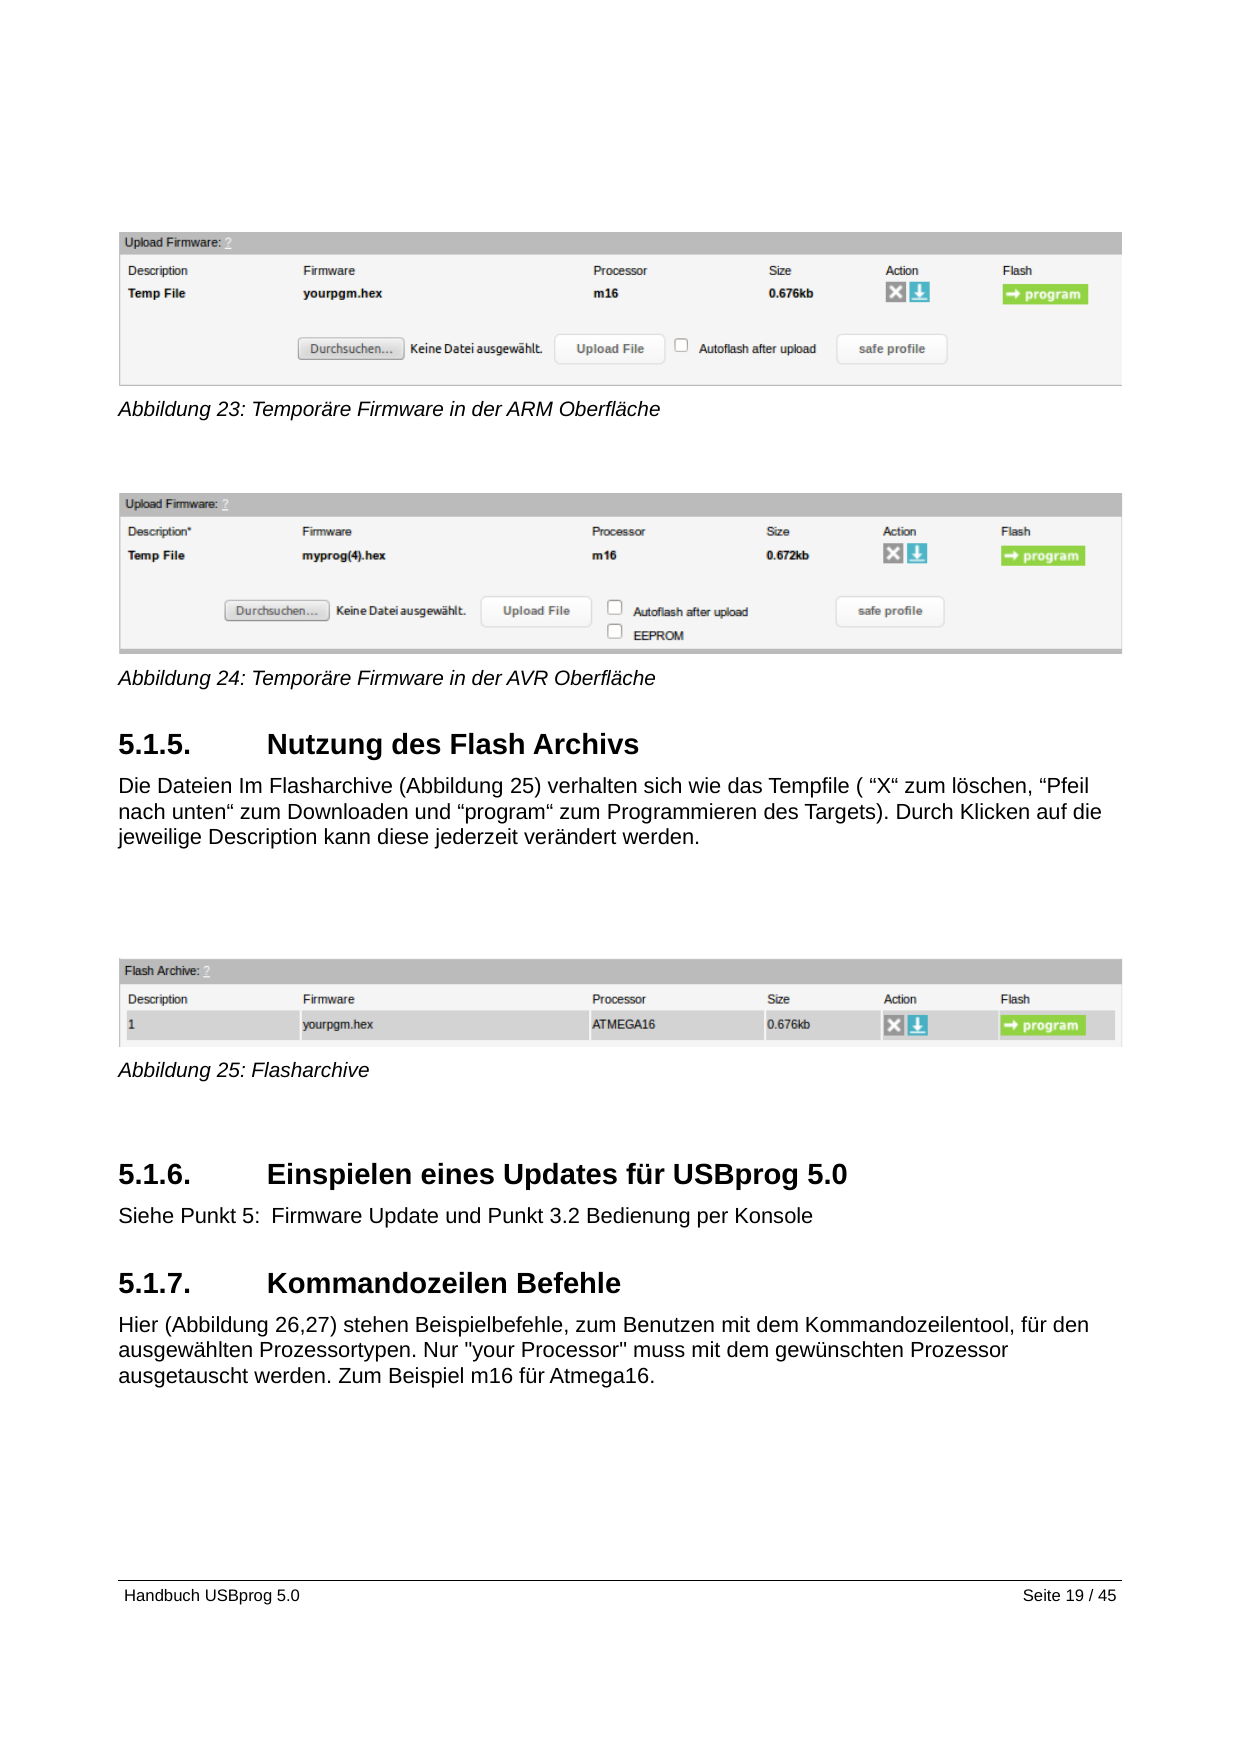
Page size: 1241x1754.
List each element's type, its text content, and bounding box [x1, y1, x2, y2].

subtitle Nutzung des Flash Archivs [118, 727, 1122, 761]
subtitle Kommandozeilen Befehle [118, 1266, 1122, 1300]
subtitle Einspielen eines Updates für USBprog 5.0 [118, 1157, 1122, 1191]
text Hier (Abbildung 26,27) stehen Beispielbefehle, zum Benutzen mit dem Kommandozeilentool, für den ausgewählten Prozessortypen. Nur "your Processor" muss mit dem gewünschten Prozessor ausgetauscht werden. Zum Beispiel m16 für Atmega16. [118, 1312, 1122, 1388]
picture [118, 958, 1123, 1047]
picture [118, 493, 1123, 654]
picture [118, 232, 1122, 386]
text Abbildung 25: Flasharchive [118, 1047, 1122, 1082]
text Abbildung 23: Temporäre Firmware in der ARM Oberfläche [118, 386, 1122, 421]
text Die Dateien Im Flasharchive (Abbildung 25) verhalten sich wie das Tempfile ( “X“ zum löschen, “Pfeil nach unten“ zum Downloaden und “program“ zum Programmieren des Targets). Durch Klicken auf die jeweilige Description kann diese jederzeit verändert werden. [118, 773, 1122, 849]
text Siehe Punkt 5: Firmware Update und Punkt 3.2 Bedienung per Konsole [118, 1203, 1122, 1229]
text Abbildung 24: Temporäre Firmware in der AVR Oberfläche [118, 654, 1122, 690]
